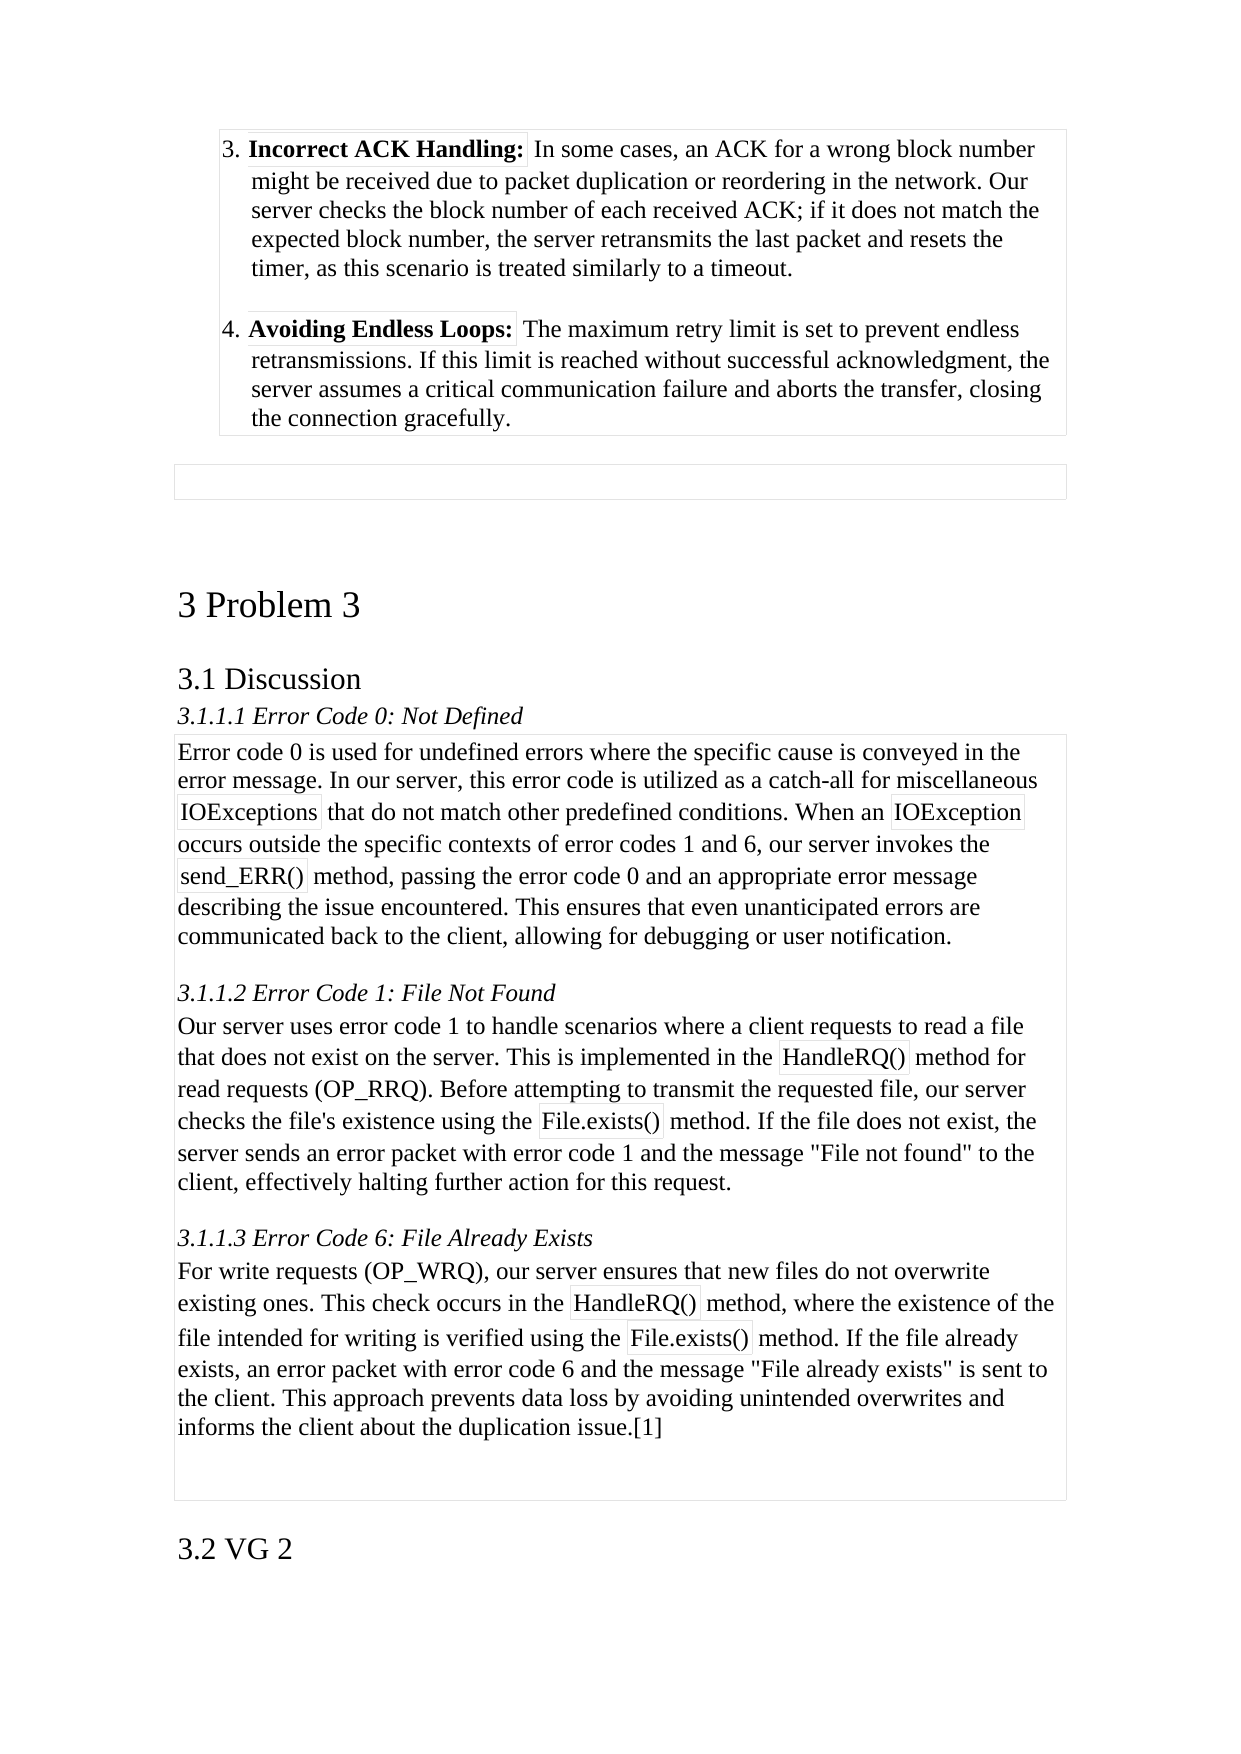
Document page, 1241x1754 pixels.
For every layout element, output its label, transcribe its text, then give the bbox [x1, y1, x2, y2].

subtitle VG 2 [177, 1533, 1063, 1566]
list Incorrect ACK Handling: In some cases, an ACK for a wrong block number might be received due to packet duplication or reordering in the network. Our server checks the block number of each received ACK; if it does not match the expected block number, the server retransmits the last packet and resets the timer, as this scenario is treated similarly to a timeout. [220, 130, 1066, 281]
subtitle Discussion [177, 663, 1063, 696]
subtitle Problem 3 [177, 586, 1063, 626]
subtitle Error Code 6: File Already Exists [175, 1222, 1066, 1252]
text For write requests (OP_WRQ), our server ensures that new files do not overwrite existing ones. This check occurs in the HandleRQ() method, where the existence of the file intended for writing is verified using the File.exists() method. If the file already exists, an error packet with error code 6 and the message "File already exists" is sent to the client. This approach prevents data loss by avoiding unintended overwrites and informs the client about the duplication issue.[1] [175, 1253, 1066, 1441]
subtitle Error Code 1: File Not Found [175, 976, 1066, 1007]
text Our server uses error code 1 to handle scenarios where a client requests to read a file that does not exist on the server. This is implemented in the HandleRQ() method for read requests (OP_RRQ). Before attempting to transmit the requested file, our server checks the file's existence using the File.exists() method. If the file does not exist, the server sends an error packet with error code 1 and the message "File not found" to the client, effectively halting further action for this request. [175, 1008, 1066, 1195]
text Error code 0 is used for undefined errors where the specific cause is conveyed in the error message. In our server, this error code is utilized as a catch-all for miscellaneous IOExceptions that do not match other predefined conditions. When an IOException occurs outside the specific contexts of error codes 1 and 6, our server invokes the send_ERR() method, passing the error code 0 and an appropriate error message describing the issue encountered. This ensures that even unanticipated errors are communicated back to the client, allowing for debugging or user notification. [175, 735, 1066, 950]
subtitle Error Code 0: Not Defined [177, 702, 1063, 729]
list Avoiding Endless Loops: The maximum retry limit is set to prevent endless retransmissions. If this limit is reached without successful acknowledgment, the server assumes a critical communication failure and aborts the transfer, closing the connection gracefully. [220, 308, 1066, 435]
